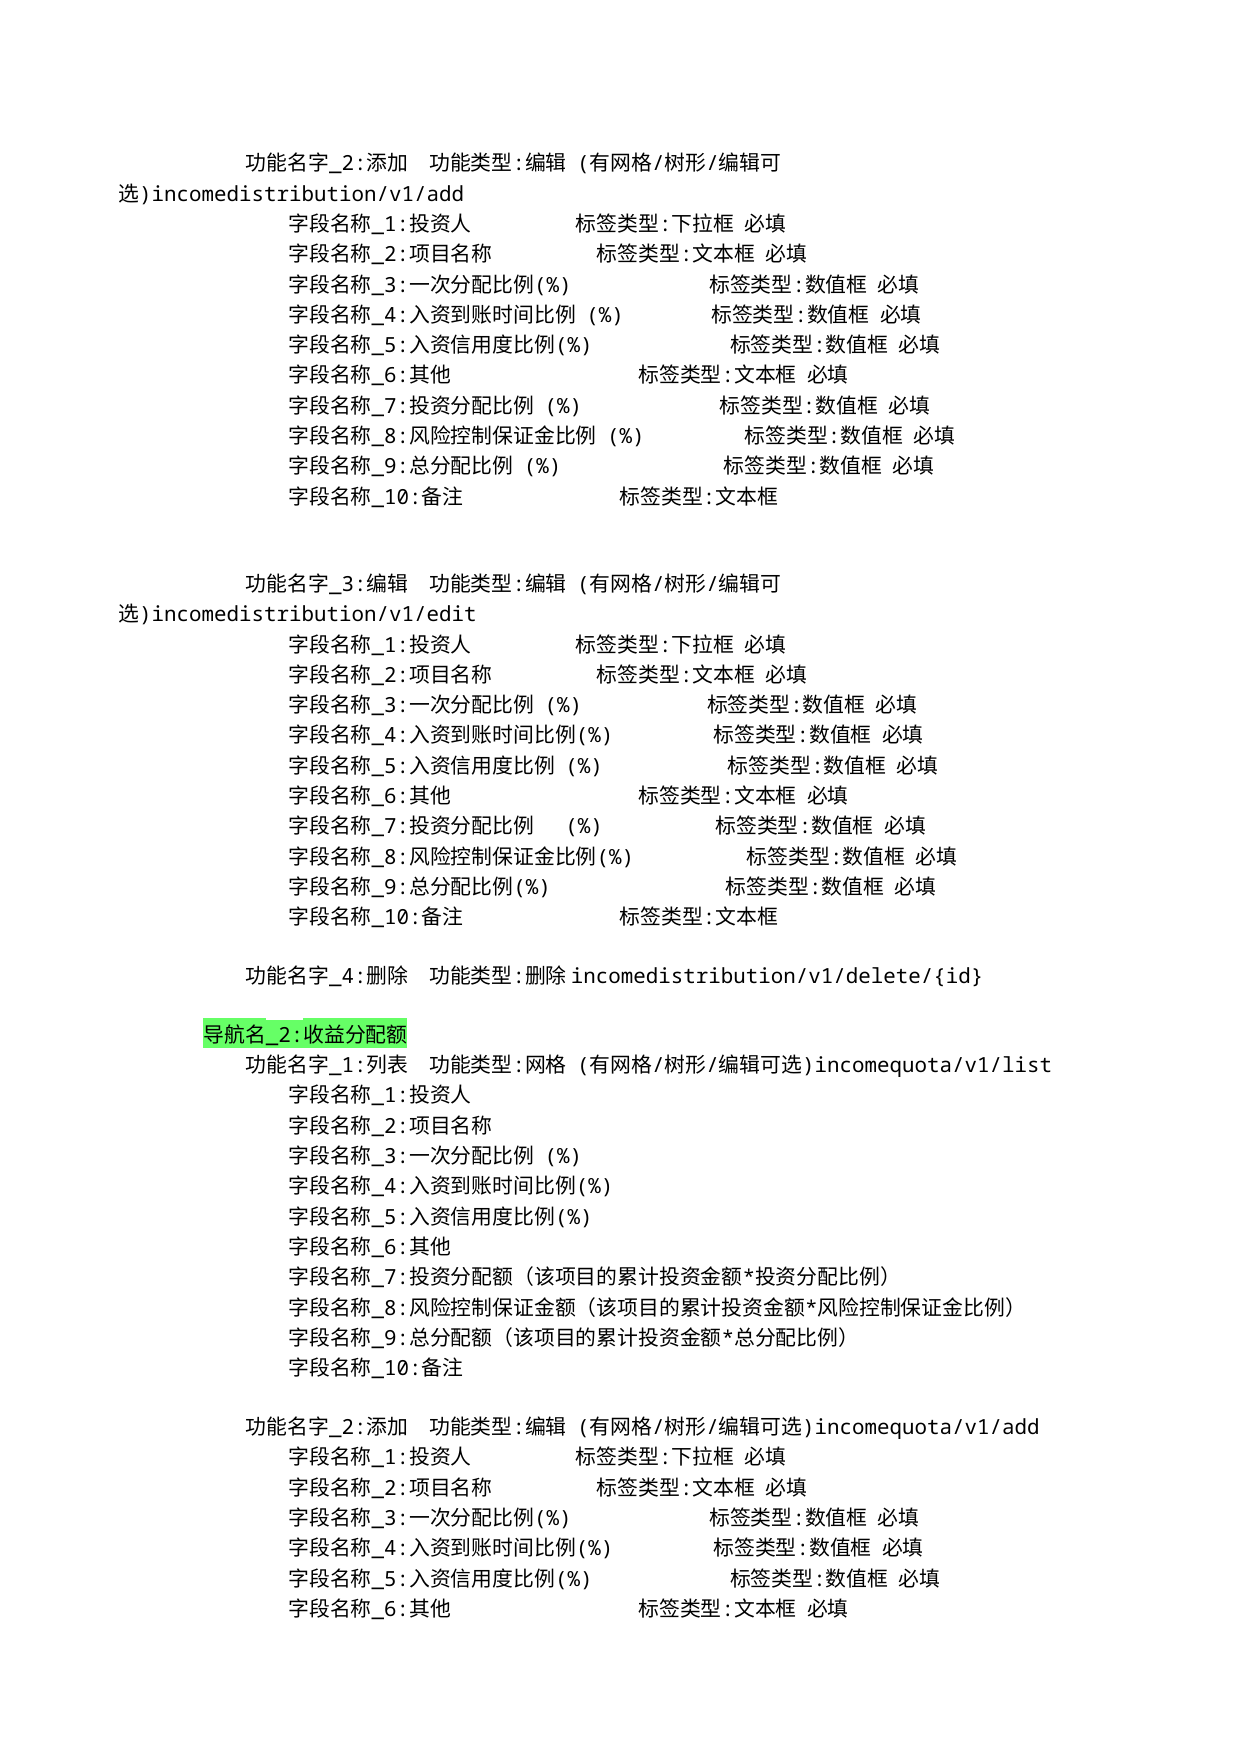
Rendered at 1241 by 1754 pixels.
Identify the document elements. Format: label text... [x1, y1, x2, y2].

text 字段名称_2:项目名称 标签类型:文本框 必填 [118, 237, 1122, 268]
text 功能名字_2:添加 功能类型:编辑 (有网格/树形/编辑可选)incomequota/v1/add [118, 1410, 1122, 1441]
text 字段名称_9:总分配比例 (%) 标签类型:数值框 必填 [118, 450, 1122, 480]
text 功能名字_4:删除 功能类型:删除incomedistribution/v1/delete/{id} [118, 959, 1122, 990]
text 字段名称_5:入资信用度比例(%) 标签类型:数值框 必填 [118, 1562, 1122, 1592]
text 字段名称_5:入资信用度比例 (%) 标签类型:数值框 必填 [118, 749, 1122, 779]
text 字段名称_1:投资人 标签类型:下拉框 必填 [118, 207, 1122, 237]
text 字段名称_7:投资分配额（该项目的累计投资金额*投资分配比例） [118, 1261, 1122, 1291]
text 字段名称_4:入资到账时间比例(%) [118, 1170, 1122, 1200]
text 功能名字_2:添加 功能类型:编辑 (有网格/树形/编辑可选)incomedistribution/v1/add [118, 147, 1122, 207]
text 字段名称_6:其他 标签类型:文本框 必填 [118, 359, 1122, 389]
text 字段名称_4:入资到账时间比例(%) 标签类型:数值框 必填 [118, 1532, 1122, 1562]
text 字段名称_7:投资分配比例 (%) 标签类型:数值框 必填 [118, 389, 1122, 419]
text 字段名称_8:风险控制保证金比例(%) 标签类型:数值框 必填 [118, 840, 1122, 870]
text 字段名称_2:项目名称 标签类型:文本框 必填 [118, 658, 1122, 688]
text 字段名称_3:一次分配比例 (%) 标签类型:数值框 必填 [118, 688, 1122, 719]
text 字段名称_1:投资人 标签类型:下拉框 必填 [118, 1441, 1122, 1471]
text 功能名字_3:编辑 功能类型:编辑 (有网格/树形/编辑可选)incomedistribution/v1/edit [118, 567, 1122, 628]
text 字段名称_10:备注 标签类型:文本框 [118, 901, 1122, 931]
text 功能名字_1:列表 功能类型:网格 (有网格/树形/编辑可选)incomequota/v1/list [118, 1048, 1122, 1079]
text 字段名称_1:投资人 标签类型:下拉框 必填 [118, 628, 1122, 658]
text 字段名称_6:其他 标签类型:文本框 必填 [118, 1592, 1122, 1622]
text 字段名称_8:风险控制保证金比例 (%) 标签类型:数值框 必填 [118, 419, 1122, 450]
text 字段名称_9:总分配额（该项目的累计投资金额*总分配比例） [118, 1321, 1122, 1352]
text 字段名称_2:项目名称 [118, 1109, 1122, 1139]
text 字段名称_4:入资到账时间比例 (%) 标签类型:数值框 必填 [118, 298, 1122, 328]
text 字段名称_3:一次分配比例(%) 标签类型:数值框 必填 [118, 1501, 1122, 1532]
text 字段名称_5:入资信用度比例(%) 标签类型:数值框 必填 [118, 328, 1122, 359]
text 字段名称_6:其他 [118, 1230, 1122, 1261]
text 导航名_2:收益分配额 [118, 1018, 1122, 1048]
text 字段名称_3:一次分配比例(%) 标签类型:数值框 必填 [118, 268, 1122, 298]
text 字段名称_3:一次分配比例 (%) [118, 1139, 1122, 1170]
text 字段名称_2:项目名称 标签类型:文本框 必填 [118, 1471, 1122, 1501]
text 字段名称_8:风险控制保证金额（该项目的累计投资金额*风险控制保证金比例） [118, 1291, 1122, 1321]
text 字段名称_10:备注 [118, 1352, 1122, 1382]
text 字段名称_10:备注 标签类型:文本框 [118, 480, 1122, 510]
text 字段名称_1:投资人 [118, 1079, 1122, 1109]
text 字段名称_7:投资分配比例 (%) 标签类型:数值框 必填 [118, 810, 1122, 840]
text 字段名称_5:入资信用度比例(%) [118, 1200, 1122, 1230]
text 字段名称_4:入资到账时间比例(%) 标签类型:数值框 必填 [118, 719, 1122, 749]
text 字段名称_9:总分配比例(%) 标签类型:数值框 必填 [118, 870, 1122, 901]
text 字段名称_6:其他 标签类型:文本框 必填 [118, 779, 1122, 810]
